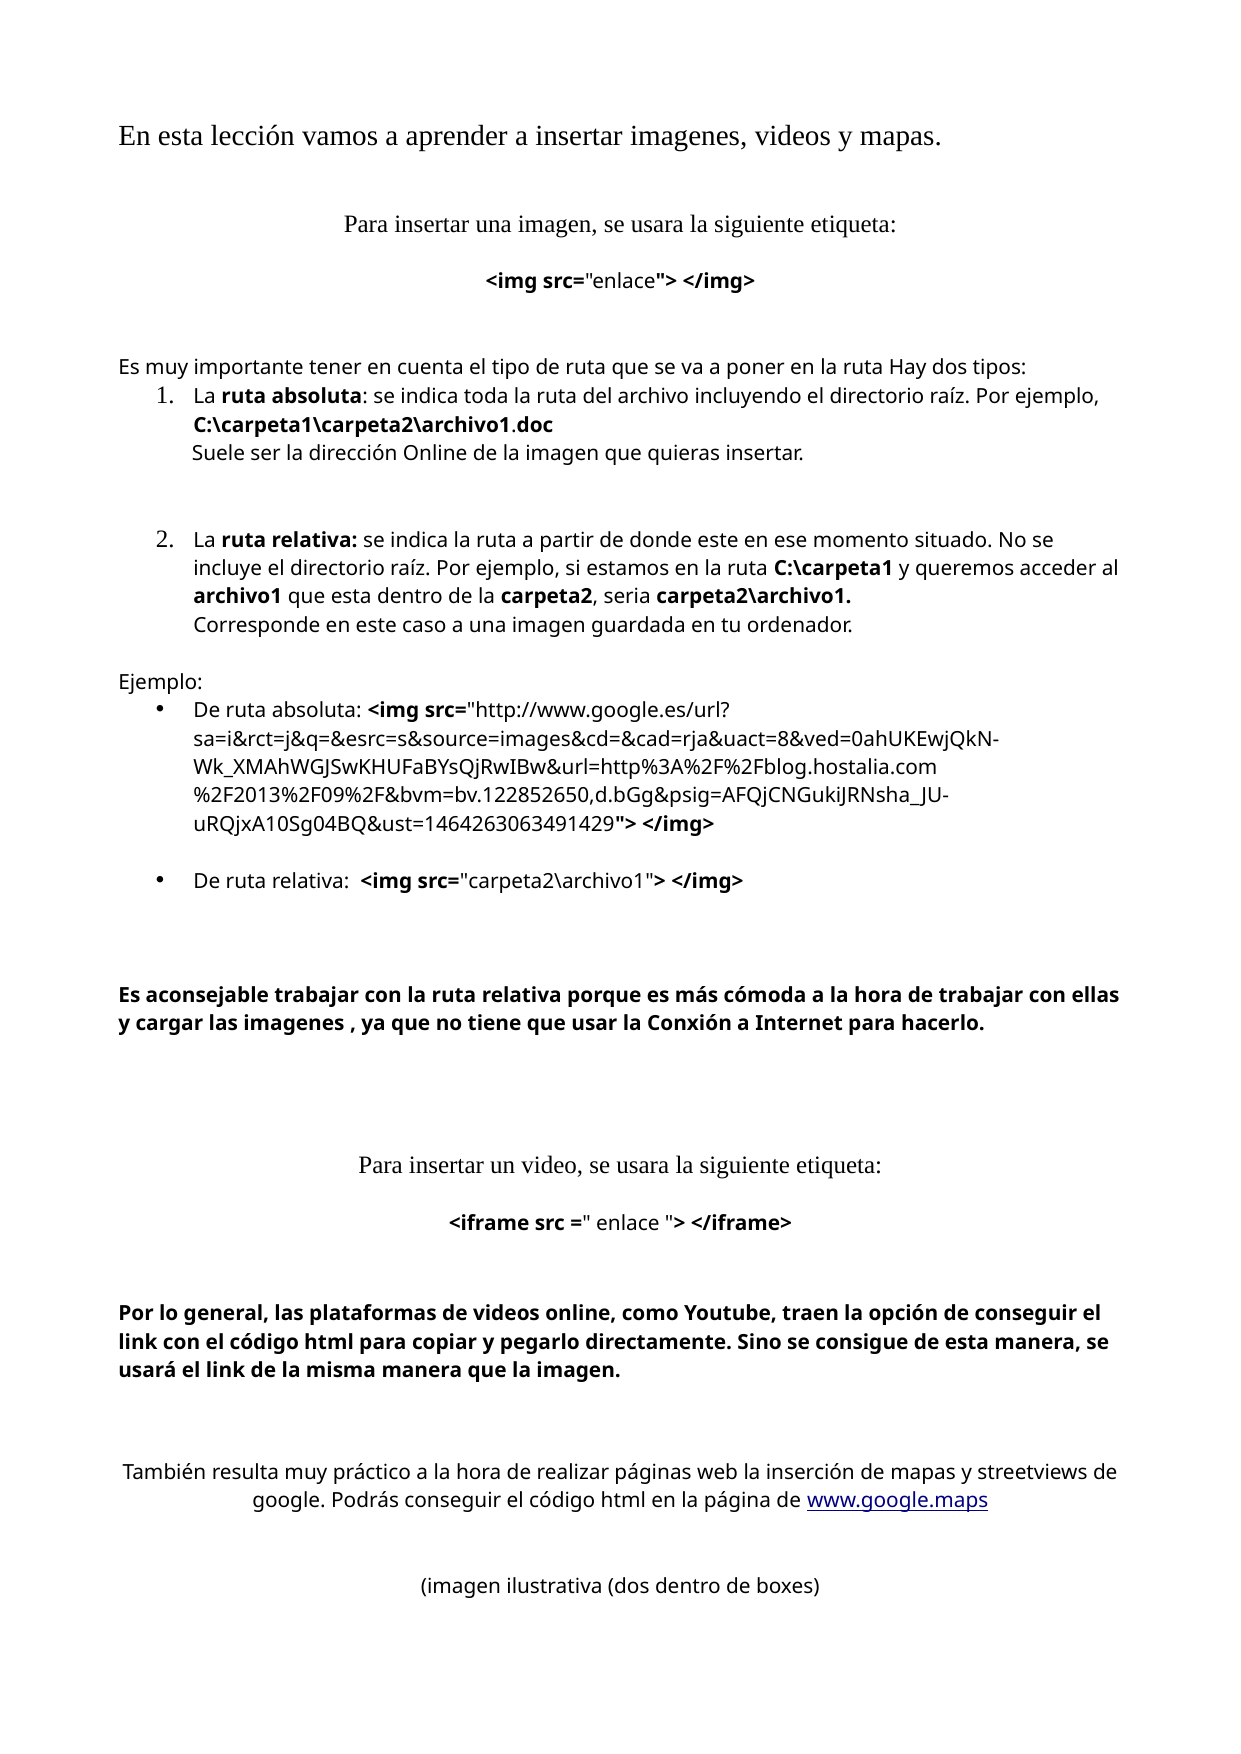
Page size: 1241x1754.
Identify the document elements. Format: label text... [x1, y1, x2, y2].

list Corresponde en este caso a una imagen guardada en tu ordenador. [156, 610, 1122, 638]
text <img src="enlace"> </img> [118, 267, 1122, 295]
text Para insertar un video, se usara la siguiente etiqueta: [118, 1151, 1122, 1179]
list De ruta relativa: <img src="carpeta2\archivo1"> </img> [156, 866, 1122, 894]
list La ruta absoluta: se indica toda la ruta del archivo incluyendo el directorio raíz. Por ejemplo, C:\carpeta1\carpeta2\archivo1.doc [156, 380, 1122, 438]
text <iframe src =" enlace "> </iframe> [118, 1208, 1122, 1237]
text Ejemplo: [118, 667, 1122, 695]
text También resulta muy práctico a la hora de realizar páginas web la inserción de mapas y streetviews de google. Podrás conseguir el código html en la página de www.google.maps [118, 1457, 1122, 1514]
text Es aconsejable trabajar con la ruta relativa porque es más cómoda a la hora de trabajar con ellas y cargar las imagenes , ya que no tiene que usar la Conxión a Internet para hacerlo. [118, 980, 1122, 1037]
list De ruta absoluta: <img src="http://www.google.es/url?sa=i&rct=j&q=&esrc=s&source=images&cd=&cad=rja&uact=8&ved=0ahUKEwjQkN-Wk_XMAhWGJSwKHUFaBYsQjRwIBw&url=http%3A%2F%2Fblog.hostalia.com%2F2013%2F09%2F&bvm=bv.122852650,d.bGg&psig=AFQjCNGukiJRNsha_JU-uRQjxA10Sg04BQ&ust=1464263063491429"> </img> [156, 695, 1122, 837]
text Para insertar una imagen, se usara la siguiente etiqueta: [118, 209, 1122, 238]
list La ruta relativa: se indica la ruta a partir de donde este en ese momento situado. No se incluye el directorio raíz. Por ejemplo, si estamos en la ruta C:\carpeta1 y queremos acceder al archivo1 que esta dentro de la carpeta2, seria carpeta2\archivo1. [156, 524, 1122, 610]
text Suele ser la dirección Online de la imagen que quieras insertar. [118, 438, 1122, 467]
text En esta lección vamos a aprender a insertar imagenes, videos y mapas. [118, 118, 1122, 152]
text (imagen ilustrativa (dos dentro de boxes) [118, 1571, 1122, 1599]
text Por lo general, las plataformas de videos online, como Youtube, traen la opción de conseguir el link con el código html para copiar y pegarlo directamente. Sino se consigue de esta manera, se usará el link de la misma manera que la imagen. [118, 1298, 1122, 1384]
text Es muy importante tener en cuenta el tipo de ruta que se va a poner en la ruta Hay dos tipos: [118, 352, 1122, 380]
